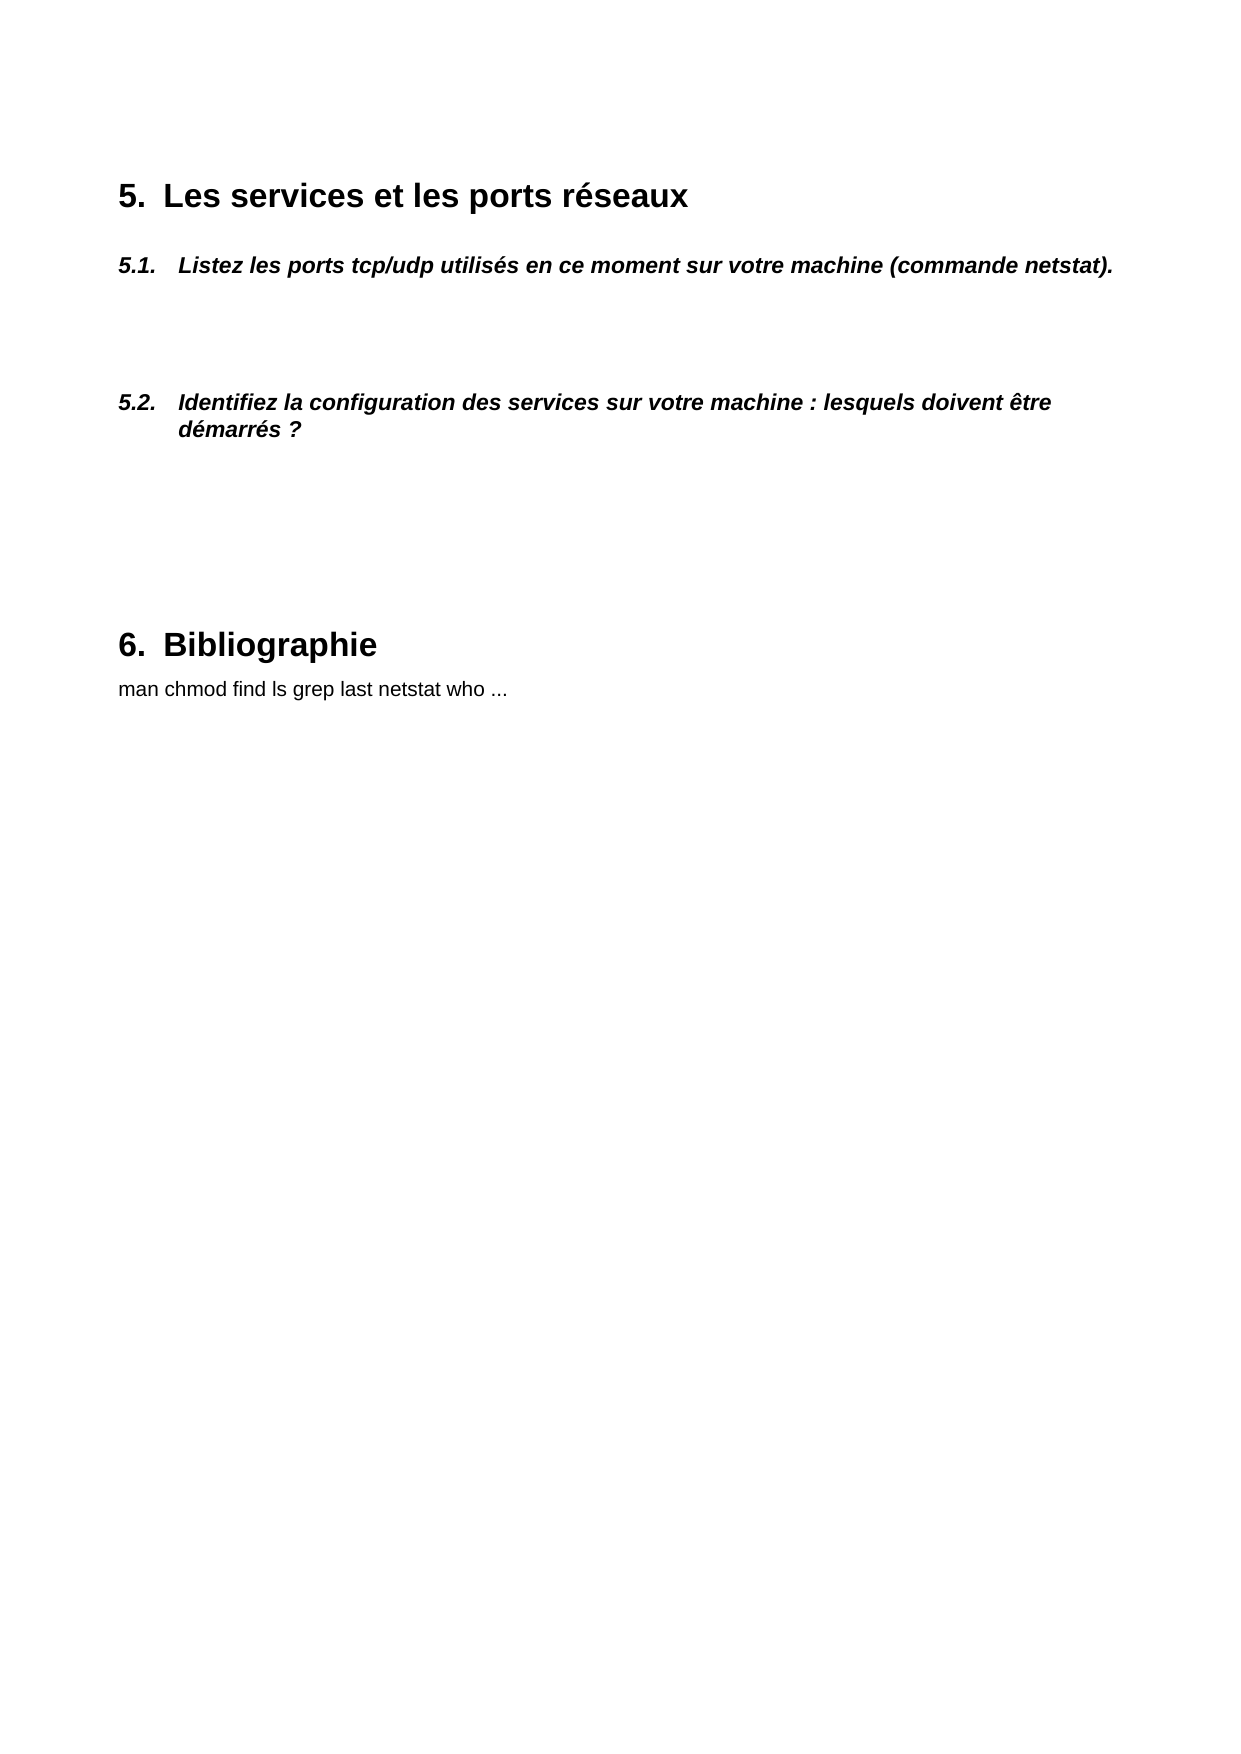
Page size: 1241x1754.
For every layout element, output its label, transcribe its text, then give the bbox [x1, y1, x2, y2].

subtitle Les services et les ports réseaux [118, 176, 1122, 215]
subtitle Listez les ports tcp/udp utilisés en ce moment sur votre machine (commande netstat). [118, 252, 1122, 279]
text man chmod find ls grep last netstat who ... [118, 676, 1122, 700]
subtitle Identifiez la configuration des services sur votre machine : lesquels doivent être démarrés ? [118, 389, 1122, 442]
subtitle Bibliographie [118, 625, 1122, 664]
